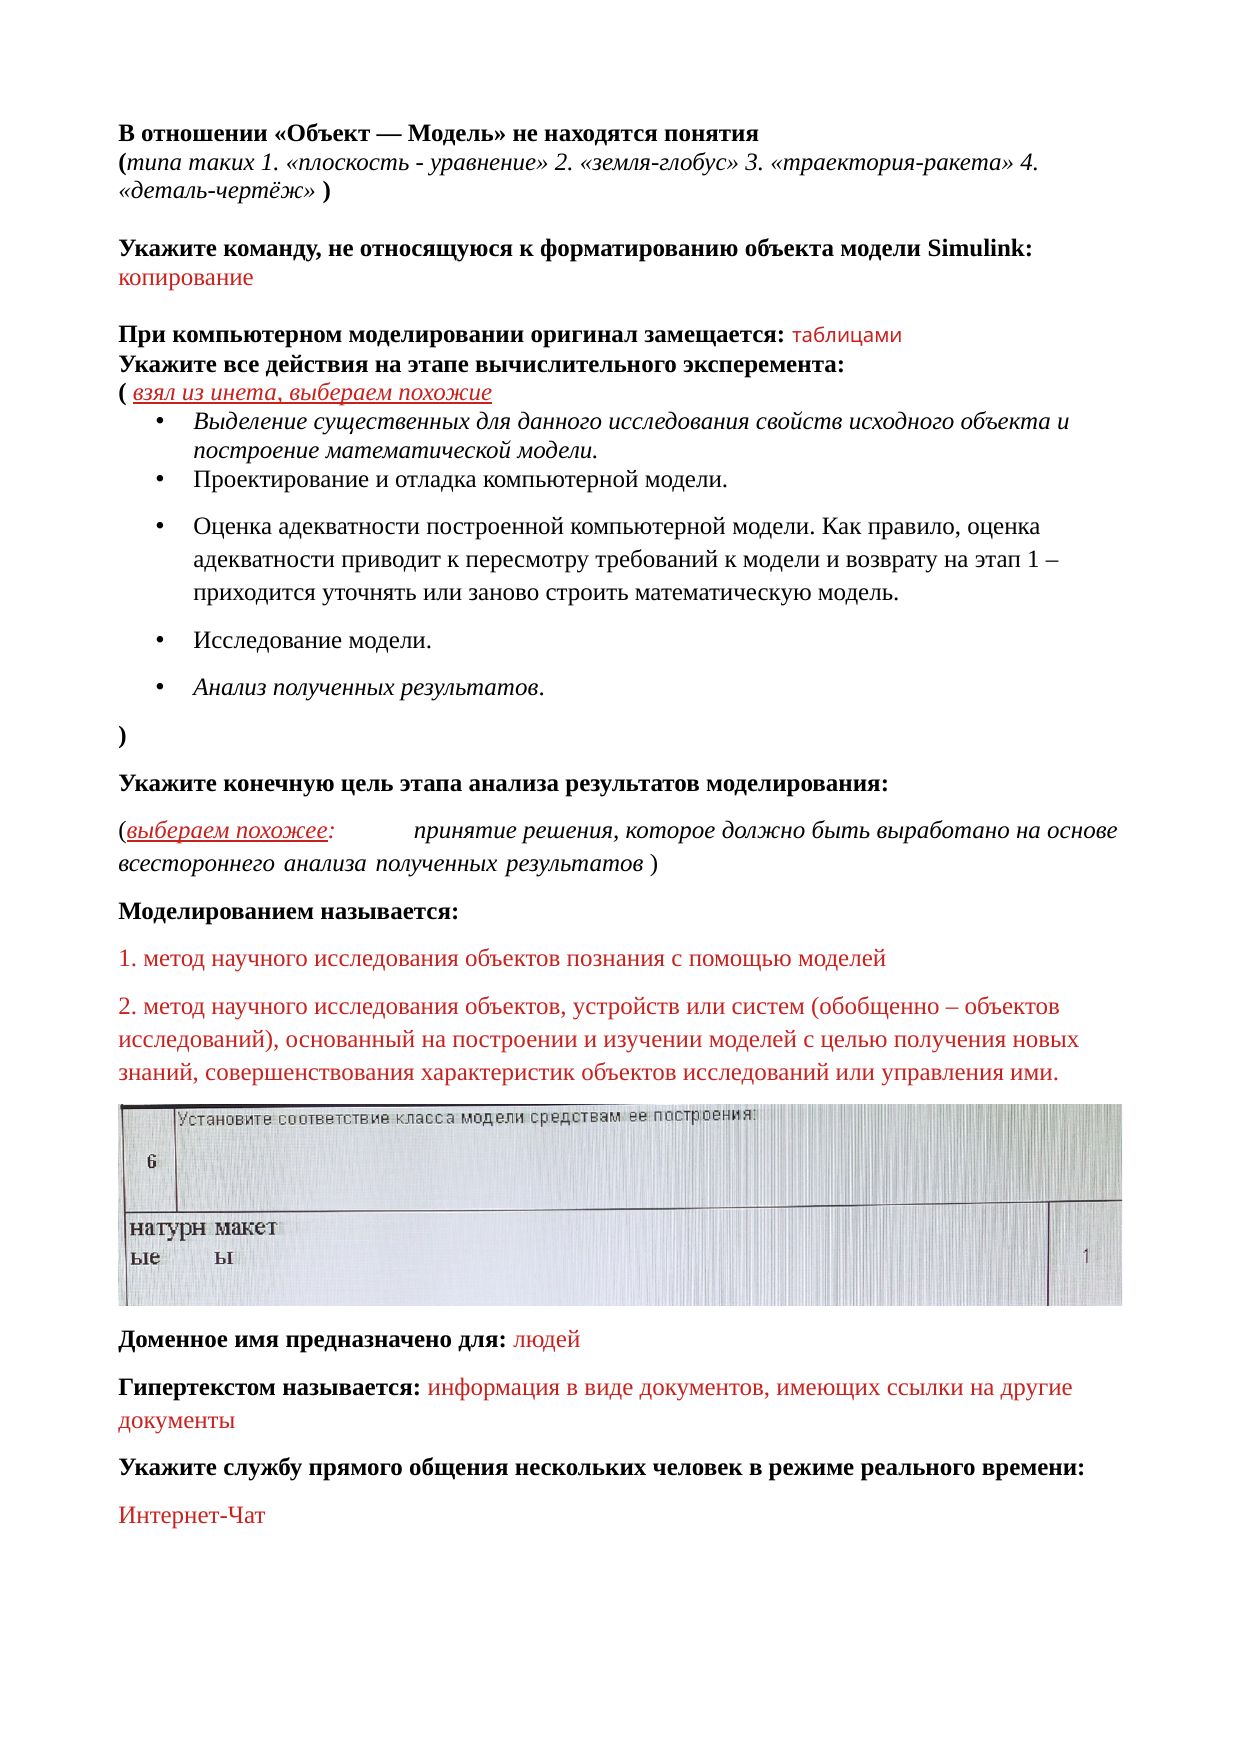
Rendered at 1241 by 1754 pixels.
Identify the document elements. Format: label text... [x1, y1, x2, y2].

text Укажите все действия на этапе вычислительного эксперемента: [118, 349, 1122, 377]
picture [118, 1104, 1123, 1306]
text При компьютерном моделировании оригинал замещается: таблицами [118, 319, 1122, 349]
text В отношении «Объект — Модель» не находятся понятия [118, 118, 1122, 147]
text Гипертекстом называется: информация в виде документов, имеющих ссылки на другие документы [118, 1372, 1122, 1433]
text ) [118, 720, 1122, 749]
text Доменное имя предназначено для: людей [118, 1324, 1122, 1353]
list Оценка адекватности построенной компьютерной модели. Как правило, оценка адекватности приводит к пересмотру требований к модели и возврату на этап 1 – приходится уточнять или заново строить математическую модель. [156, 511, 1122, 606]
text Интернет-Чат [118, 1500, 1122, 1529]
text Укажите команду, не относящуюся к форматированию объекта модели Simulink: копирование [118, 233, 1122, 291]
text Укажите службу прямого общения нескольких человек в режиме реального времени: [118, 1452, 1122, 1481]
text Моделированием называется: [118, 896, 1122, 925]
text 1. метод научного исследования объектов познания с помощью моделей [118, 943, 1122, 972]
text 2. метод научного исследования объектов, устройств или систем (обобщенно – объектов исследований), основанный на построении и изучении моделей с целью получения новых знаний, совершенствования характеристик объектов исследований или управления ими. [118, 991, 1122, 1086]
list Анализ полученных результатов. [156, 672, 1122, 701]
list Исследование модели. [156, 625, 1122, 654]
text ( взял из инета, выбераем похожие [118, 377, 1122, 406]
list Проектирование и отладка компьютерной модели. [156, 464, 1122, 492]
text Укажите конечную цель этапа анализа результатов моделирования: [118, 768, 1122, 796]
text (типа таких 1. «плоскость - уравнение» 2. «земля-глобус» 3. «траектория-ракета» 4. «деталь-чертёж» ) [118, 147, 1122, 204]
text (выбераем похожее: принятие решения, которое должно быть выработано на основе всестороннего анализа полученных результатов ) [118, 815, 1122, 877]
list Выделение существенных для данного исследования свойств исходного объекта и построение математической модели. [156, 406, 1122, 464]
